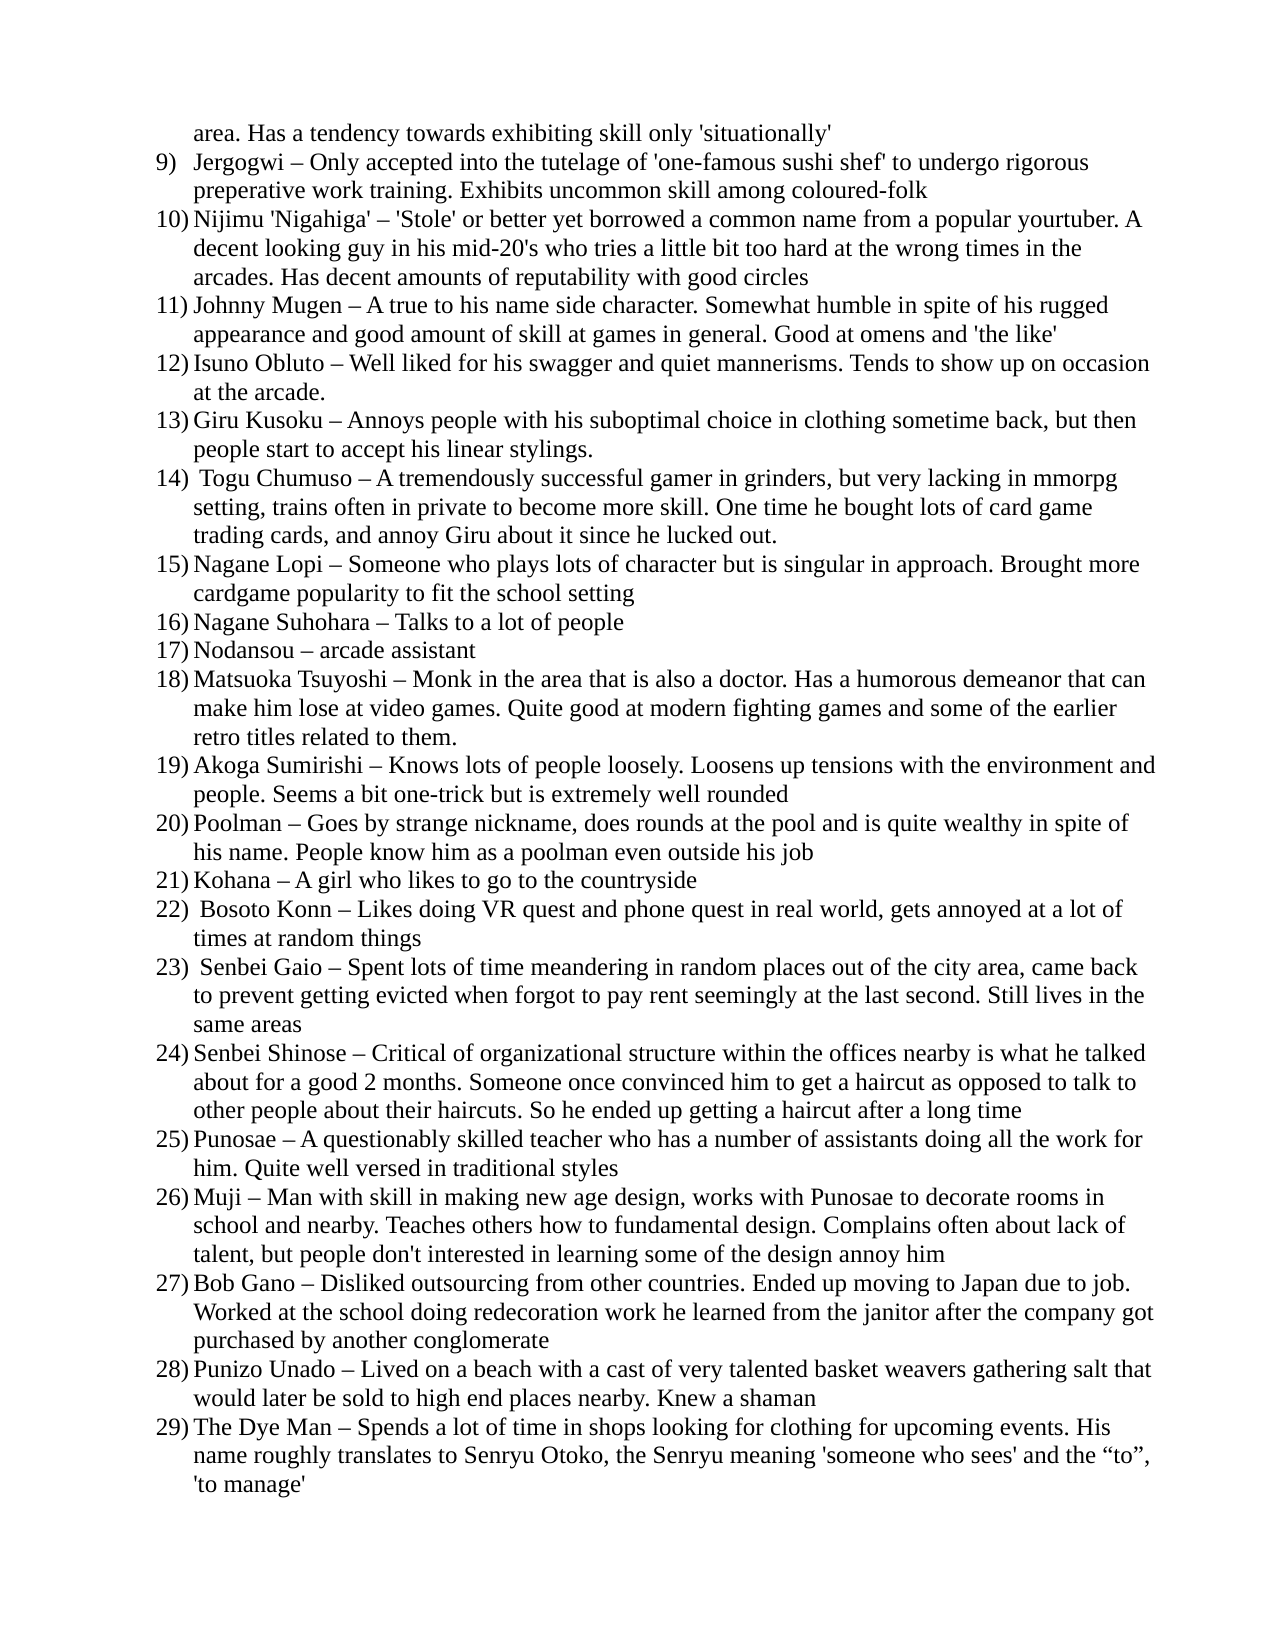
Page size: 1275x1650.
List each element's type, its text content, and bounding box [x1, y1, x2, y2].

list Muji – Man with skill in making new age design, works with Punosae to decorate rooms in school and nearby. Teaches others how to fundamental design. Complains often about lack of talent, but people don't interested in learning some of the design annoy him [156, 1182, 1157, 1268]
list Nagane Suhohara – Talks to a lot of people [156, 607, 1157, 636]
list Johnny Mugen – A true to his name side character. Somewhat humble in spite of his rugged appearance and good amount of skill at games in general. Good at omens and 'the like' [156, 291, 1157, 348]
list Akoga Sumirishi – Knows lots of people loosely. Loosens up tensions with the environment and people. Seems a bit one-trick but is extremely well rounded [156, 751, 1157, 808]
list Punosae – A questionably skilled teacher who has a number of assistants doing all the work for him. Quite well versed in traditional styles [156, 1124, 1157, 1182]
list Giru Kusoku – Annoys people with his suboptimal choice in clothing sometime back, but then people start to accept his linear stylings. [156, 406, 1157, 463]
list Senbei Shinose – Critical of organizational structure within the offices nearby is what he talked about for a good 2 months. Someone once convinced him to get a haircut as opposed to talk to other people about their haircuts. So he ended up getting a haircut after a long time [156, 1038, 1157, 1124]
list Poolman – Goes by strange nickname, does rounds at the pool and is quite wealthy in spite of his name. People know him as a poolman even outside his job [156, 808, 1157, 866]
list Kohana – A girl who likes to go to the countryside [156, 866, 1157, 894]
list Togu Chumuso – A tremendously successful gamer in grinders, but very lacking in mmorpg setting, trains often in private to become more skill. One time he bought lots of card game trading cards, and annoy Giru about it since he lucked out. [156, 463, 1157, 549]
list Nijimu 'Nigahiga' – 'Stole' or better yet borrowed a common name from a popular yourtuber. A decent looking guy in his mid-20's who tries a little bit too hard at the wrong times in the arcades. Has decent amounts of reputability with good circles [156, 204, 1157, 291]
list Senbei Gaio – Spent lots of time meandering in random places out of the city area, came back to prevent getting evicted when forgot to pay rent seemingly at the last second. Still lives in the same areas [156, 952, 1157, 1038]
list Bob Gano – Disliked outsourcing from other countries. Ended up moving to Japan due to job. Worked at the school doing redecoration work he learned from the janitor after the company got purchased by another conglomerate [156, 1268, 1157, 1354]
list area. Has a tendency towards exhibiting skill only 'situationally' [156, 118, 1157, 147]
list The Dye Man – Spends a lot of time in shops looking for clothing for upcoming events. His name roughly translates to Senryu Otoko, the Senryu meaning 'someone who sees' and the “to”, 'to manage' [156, 1412, 1157, 1498]
list Punizo Unado – Lived on a beach with a cast of very talented basket weavers gathering salt that would later be sold to high end places nearby. Knew a shaman [156, 1354, 1157, 1412]
list Nagane Lopi – Someone who plays lots of character but is singular in approach. Brought more cardgame popularity to fit the school setting [156, 549, 1157, 607]
list Isuno Obluto – Well liked for his swagger and quiet mannerisms. Tends to show up on occasion at the arcade. [156, 348, 1157, 406]
list Nodansou – arcade assistant [156, 636, 1157, 664]
list Jergogwi – Only accepted into the tutelage of 'one-famous sushi shef' to undergo rigorous preperative work training. Exhibits uncommon skill among coloured-folk [156, 147, 1157, 204]
list Bosoto Konn – Likes doing VR quest and phone quest in real world, gets annoyed at a lot of times at random things [156, 894, 1157, 952]
list Matsuoka Tsuyoshi – Monk in the area that is also a doctor. Has a humorous demeanor that can make him lose at video games. Quite good at modern fighting games and some of the earlier retro titles related to them. [156, 664, 1157, 751]
